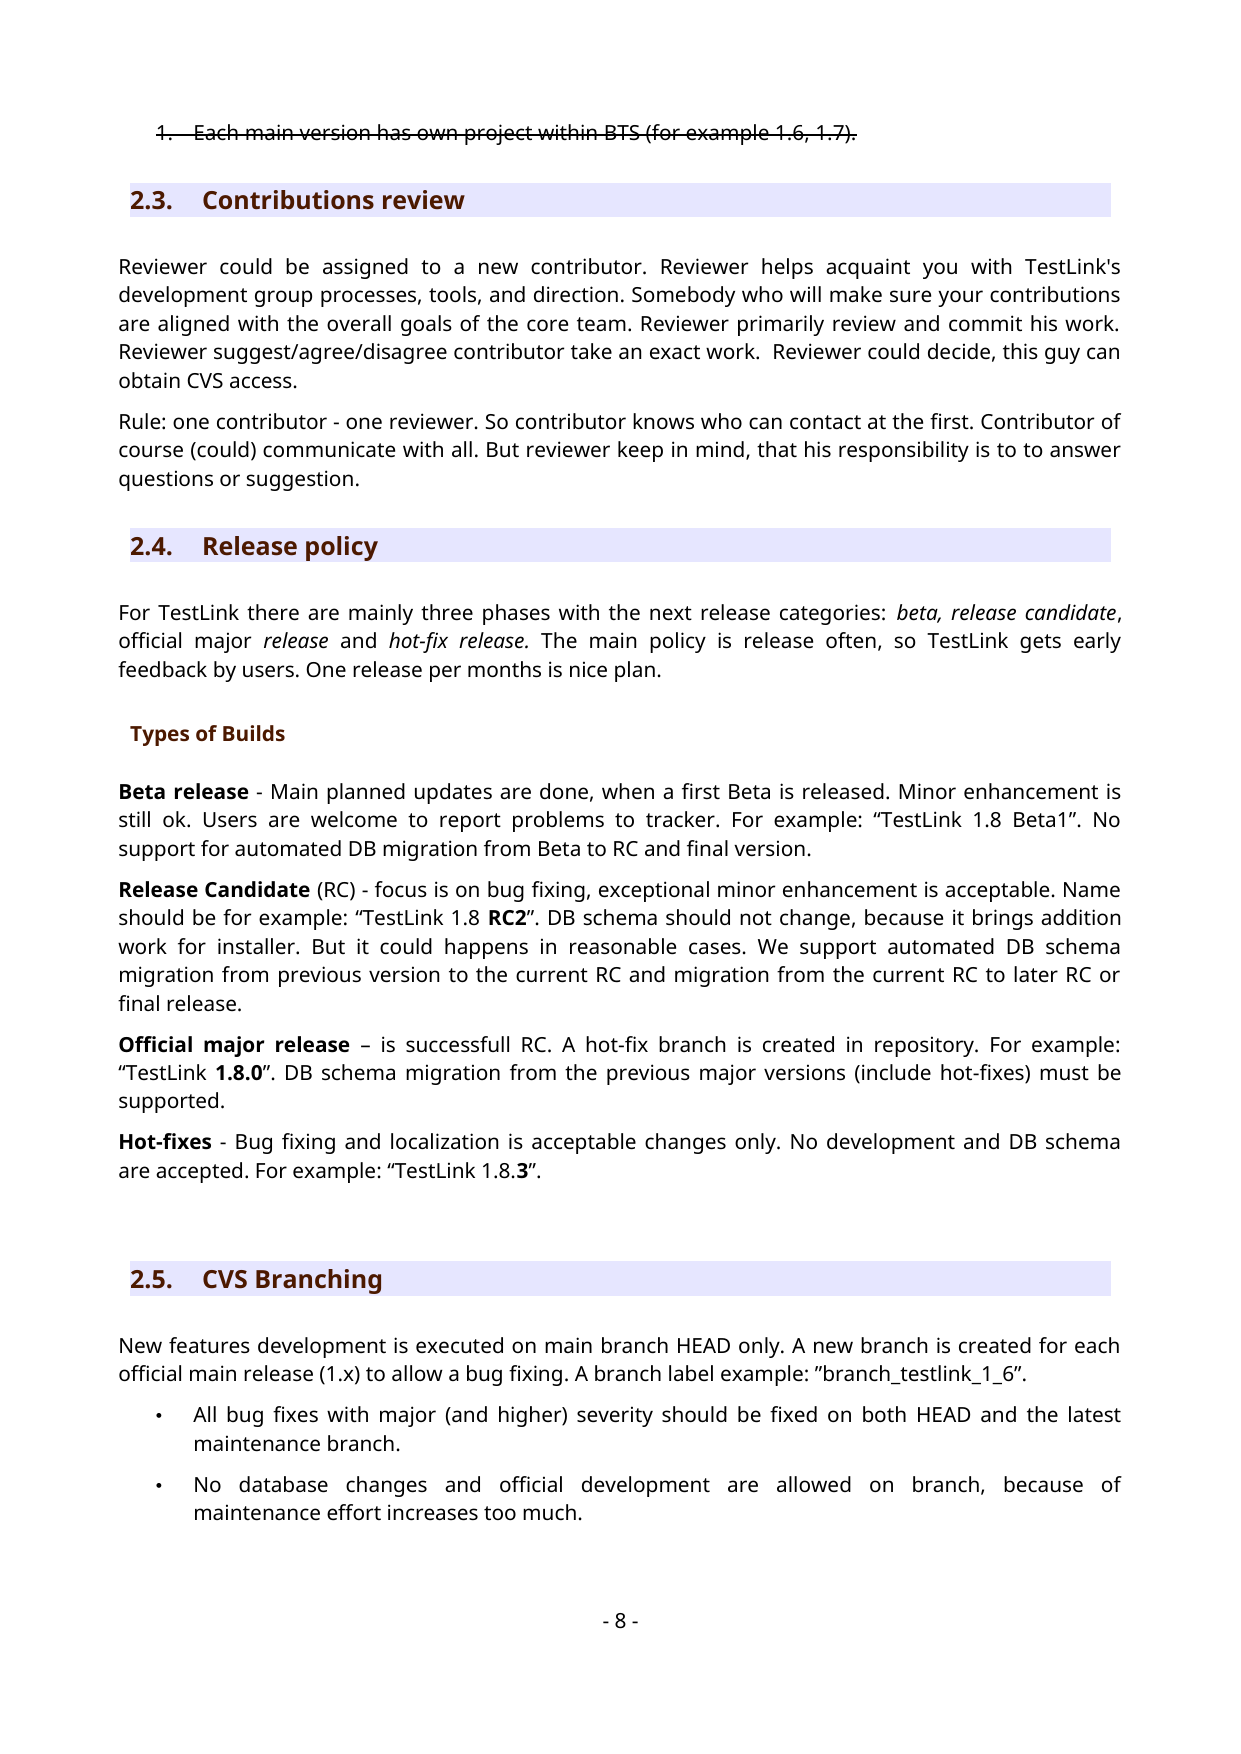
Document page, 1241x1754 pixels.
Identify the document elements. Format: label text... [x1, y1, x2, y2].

text Rule: one contributor - one reviewer. So contributor knows who can contact at the first. Contributor of course (could) communicate with all. But reviewer keep in mind, that his responsibility is to to answer questions or suggestion. [118, 407, 1122, 492]
subtitle CVS Branching [130, 1261, 1111, 1296]
text New features development is executed on main branch HEAD only. A new branch is created for each official main release (1.x) to allow a bug fixing. A branch label example: ”branch_testlink_1_6”. [118, 1331, 1122, 1388]
text Beta release - Main planned updates are done, when a first Beta is released. Minor enhancement is still ok. Users are welcome to report problems to tracker. For example: “TestLink 1.8 Beta1”. No support for automated DB migration from Beta to RC and final version. [118, 777, 1122, 862]
subtitle Types of Builds [130, 719, 1111, 748]
list Each main version has own project within BTS (for example 1.6, 1.7). [156, 118, 1122, 147]
text Release Candidate (RC) - focus is on bug fixing, exceptional minor enhancement is acceptable. Name should be for example: “TestLink 1.8 RC2”. DB schema should not change, because it brings addition work for installer. But it could happens in reasonable cases. We support automated DB schema migration from previous version to the current RC and migration from the current RC to later RC or final release. [118, 875, 1122, 1017]
list All bug fixes with major (and higher) severity should be fixed on both HEAD and the latest maintenance branch. [156, 1400, 1122, 1457]
list No database changes and official development are allowed on branch, because of maintenance effort increases too much. [156, 1470, 1122, 1527]
text For TestLink there are mainly three phases with the next release categories: beta, release candidate, official major release and hot-fix release. The main policy is release often, so TestLink gets early feedback by users. One release per months is nice plan. [118, 598, 1122, 683]
text Reviewer could be assigned to a new contributor. Reviewer helps acquaint you with TestLink's development group processes, tools, and direction. Somebody who will make sure your contributions are aligned with the overall goals of the core team. Reviewer primarily review and commit his work. Reviewer suggest/agree/disagree contributor take an exact work. Reviewer could decide, this guy can obtain CVS access. [118, 252, 1122, 394]
subtitle Release policy [130, 528, 1111, 562]
text Official major release – is successfull RC. A hot-fix branch is created in repository. For example: “TestLink 1.8.0”. DB schema migration from the previous major versions (include hot-fixes) must be supported. [118, 1030, 1122, 1115]
text Hot-fixes - Bug fixing and localization is acceptable changes only. No development and DB schema are accepted. For example: “TestLink 1.8.3”. [118, 1127, 1122, 1184]
subtitle Contributions review [130, 183, 1111, 217]
